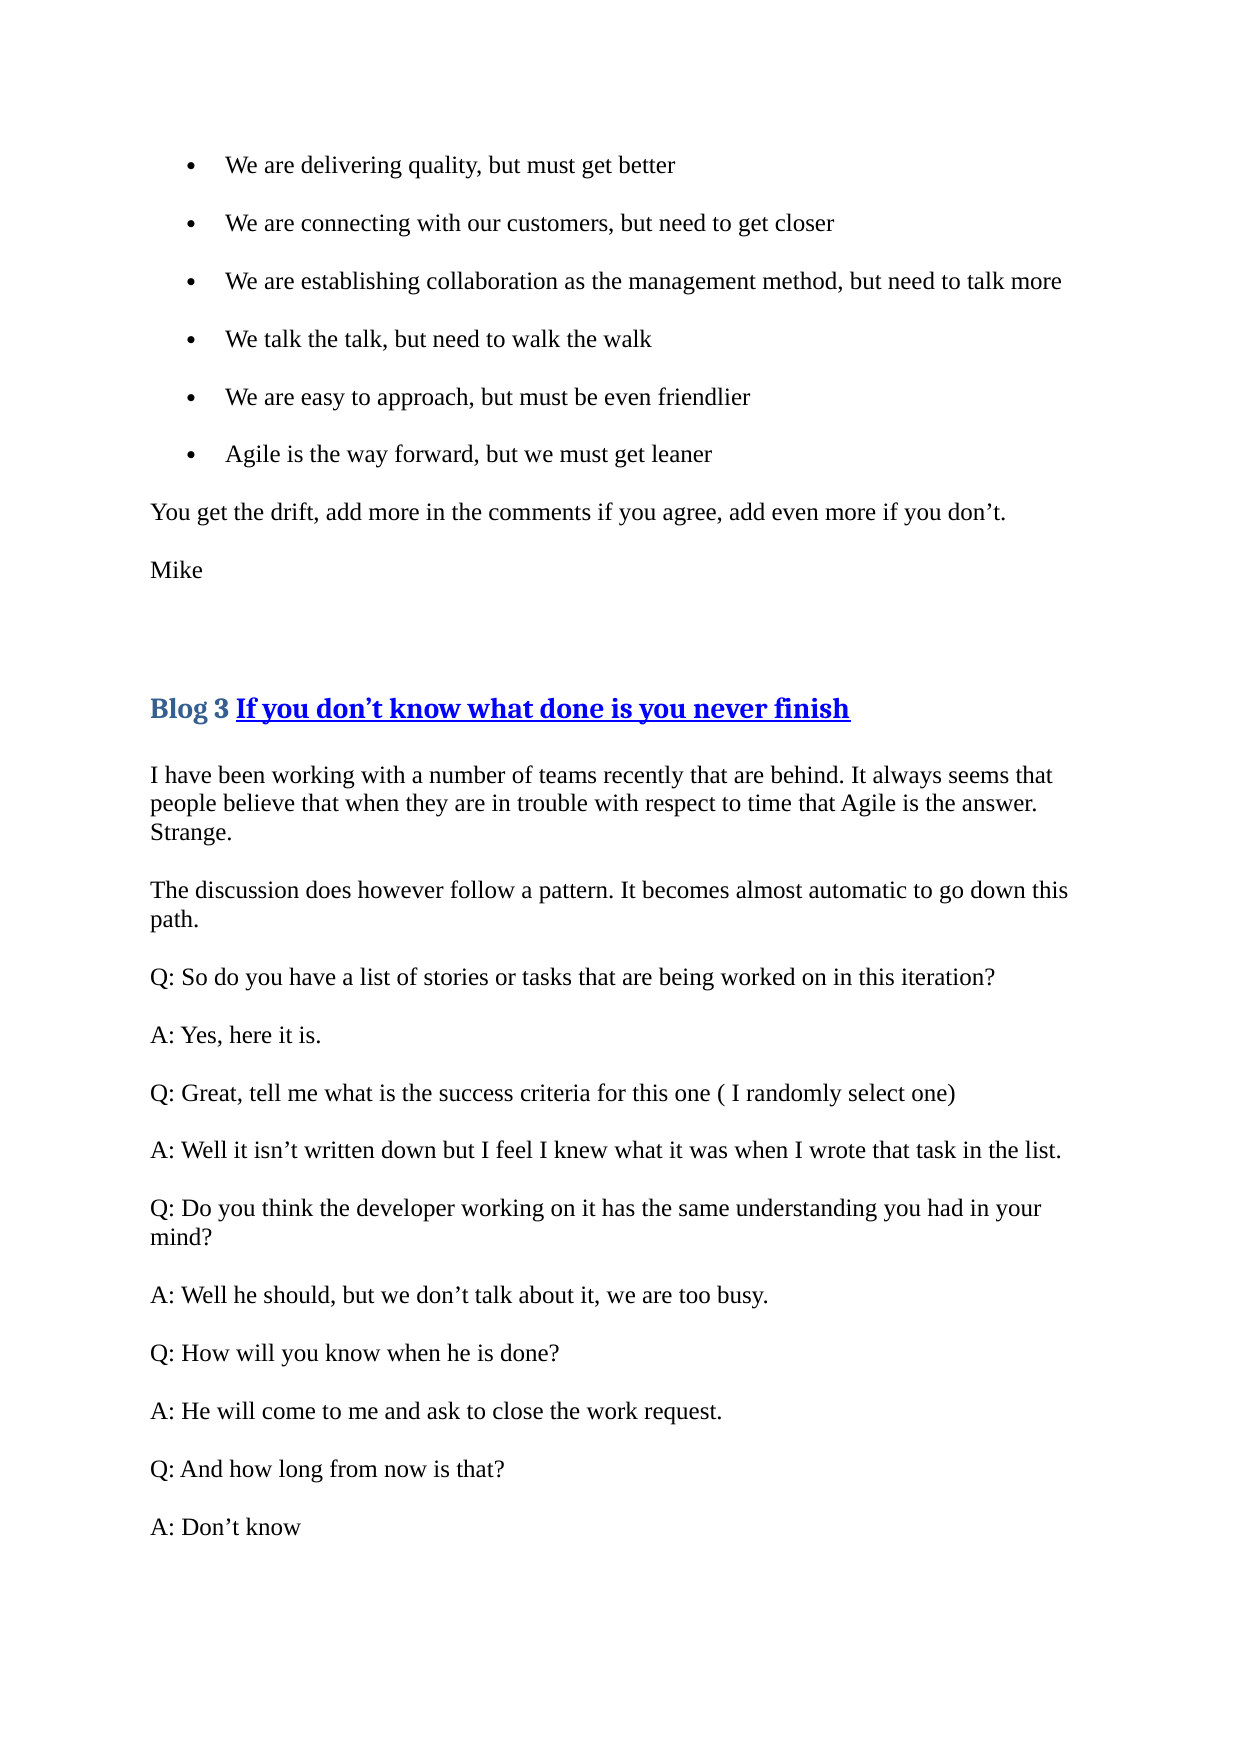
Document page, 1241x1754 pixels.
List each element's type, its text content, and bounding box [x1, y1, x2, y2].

text I have been working with a number of teams recently that are behind. It always seems that people believe that when they are in trouble with respect to time that Agile is the answer. Strange. [150, 760, 1090, 846]
subtitle Blog 3 If you don’t know what done is you never finish [150, 692, 1090, 726]
text Mike [150, 555, 1090, 584]
text A: Yes, here it is. [150, 1020, 1090, 1048]
list We are connecting with our customers, but need to get closer [187, 208, 1090, 237]
list We are establishing collaboration as the management method, but need to talk more [187, 266, 1090, 294]
list We are easy to approach, but must be even friendlier [187, 382, 1090, 410]
text Q: Do you think the developer working on it has the same understanding you had in your mind? [150, 1193, 1090, 1251]
text The discussion does however follow a pattern. It becomes almost automatic to go down this path. [150, 875, 1090, 933]
text A: Well he should, but we don’t talk about it, we are too busy. [150, 1280, 1090, 1309]
list We talk the talk, but need to walk the walk [187, 324, 1090, 352]
text A: Well it isn’t written down but I feel I knew what it was when I wrote that task in the list. [150, 1136, 1090, 1164]
list Agile is the way forward, but we must get leaner [187, 439, 1090, 468]
list We are delivering quality, but must get better [187, 150, 1090, 179]
text Q: And how long from now is that? [150, 1454, 1090, 1483]
text Q: So do you have a list of stories or tasks that are being worked on in this iteration? [150, 962, 1090, 991]
text Q: Great, tell me what is the success criteria for this one ( I randomly select one) [150, 1078, 1090, 1106]
text Q: How will you know when he is done? [150, 1338, 1090, 1367]
text A: He will come to me and ask to close the work request. [150, 1396, 1090, 1425]
text A: Don’t know [150, 1512, 1090, 1541]
text You get the drift, add more in the comments if you agree, add even more if you don’t. [150, 497, 1090, 526]
